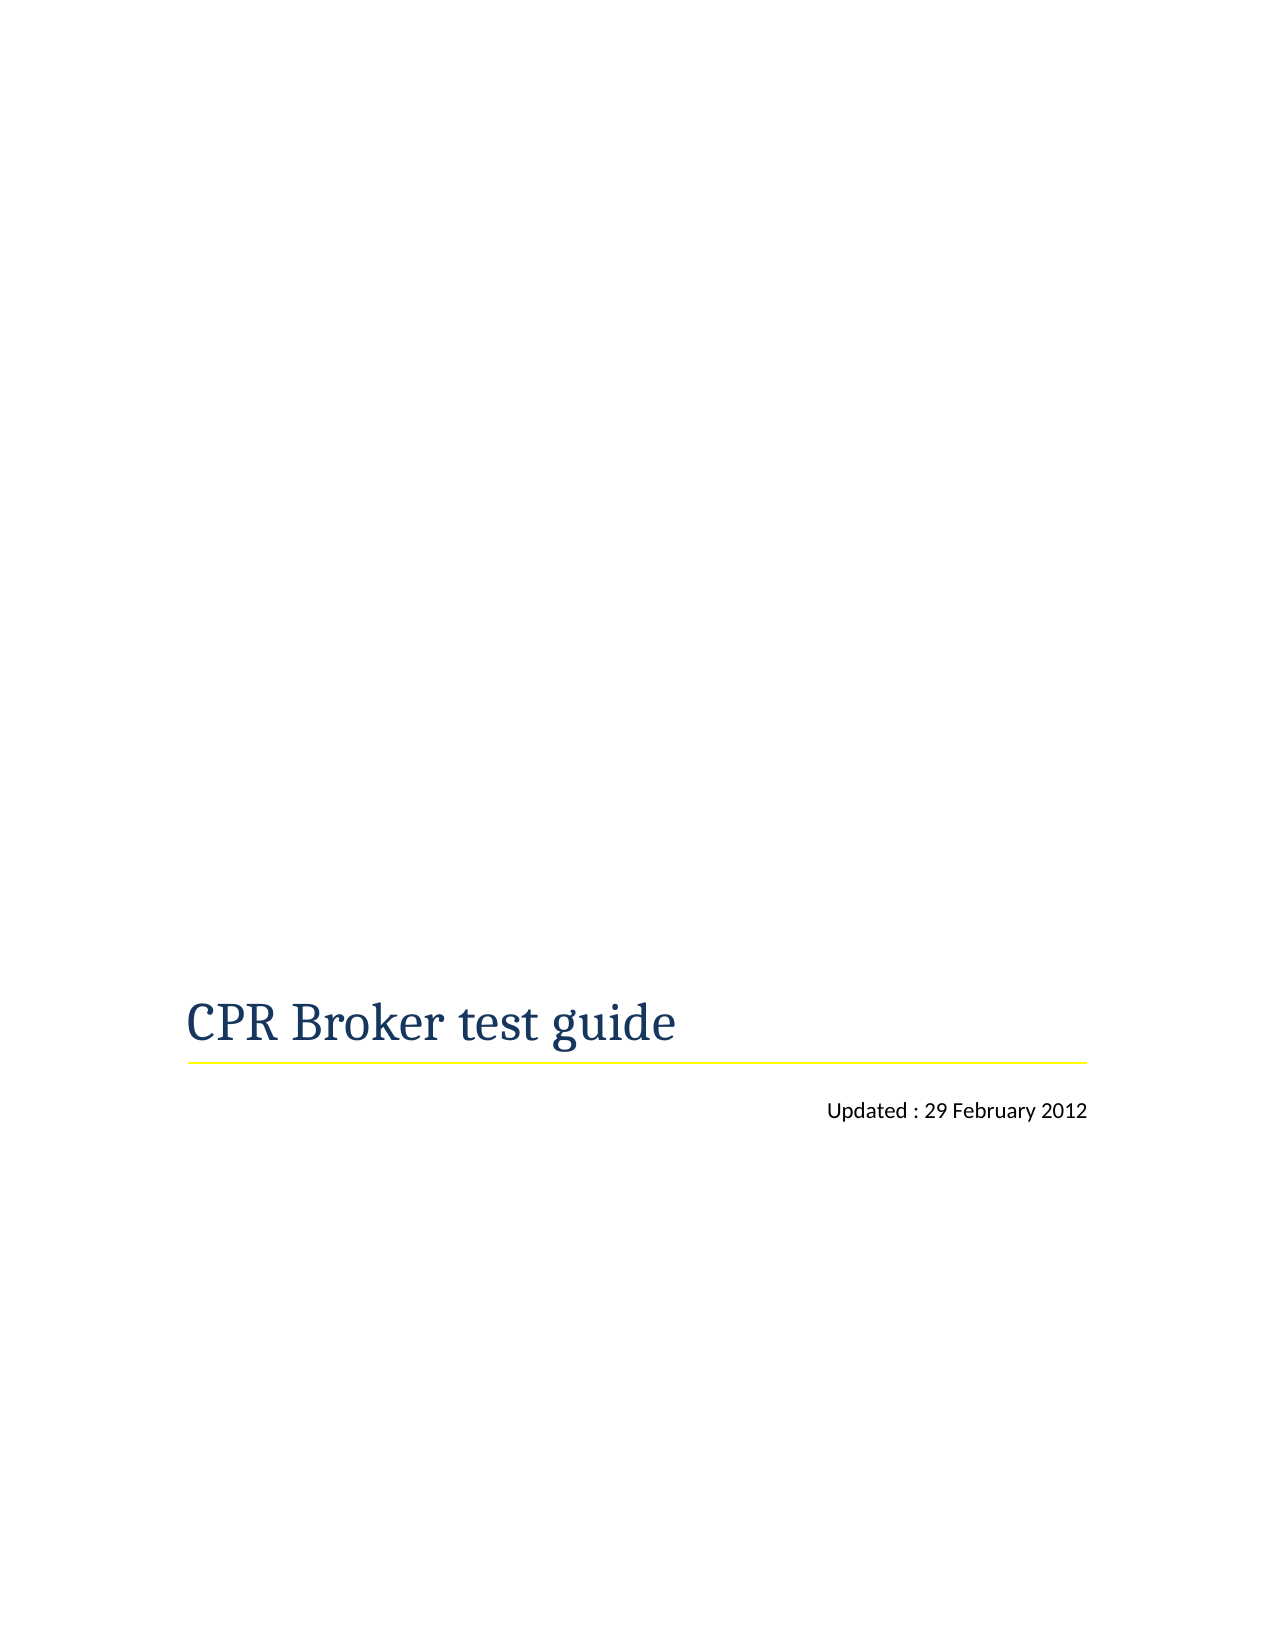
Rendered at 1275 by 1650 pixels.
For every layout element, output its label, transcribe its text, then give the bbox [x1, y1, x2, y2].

subtitle CPR Broker test guide [187, 992, 1087, 1064]
text Updated : 29 February 2012 [187, 1096, 1087, 1124]
